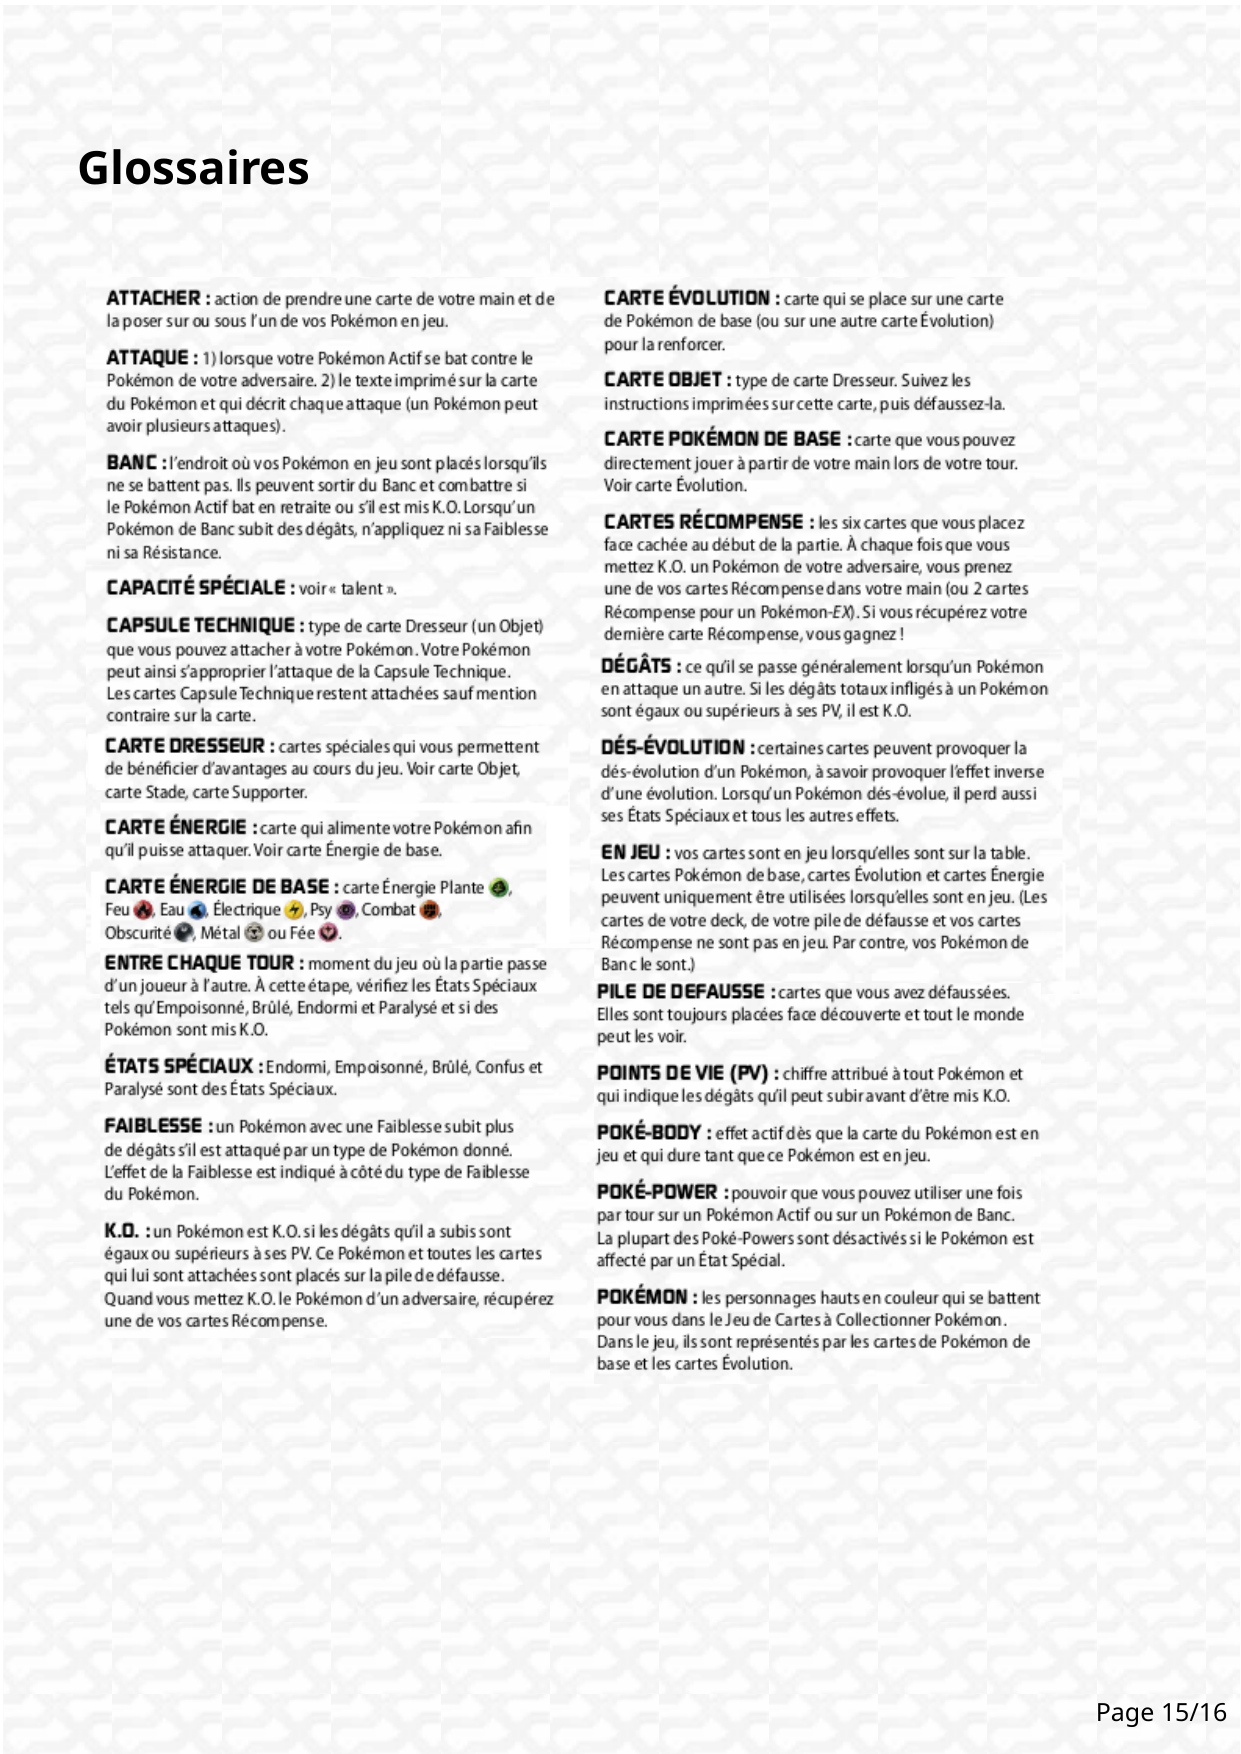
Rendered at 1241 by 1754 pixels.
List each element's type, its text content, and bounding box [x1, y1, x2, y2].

picture [3, 5, 1241, 1754]
text Glossaires [3, 136, 1240, 198]
